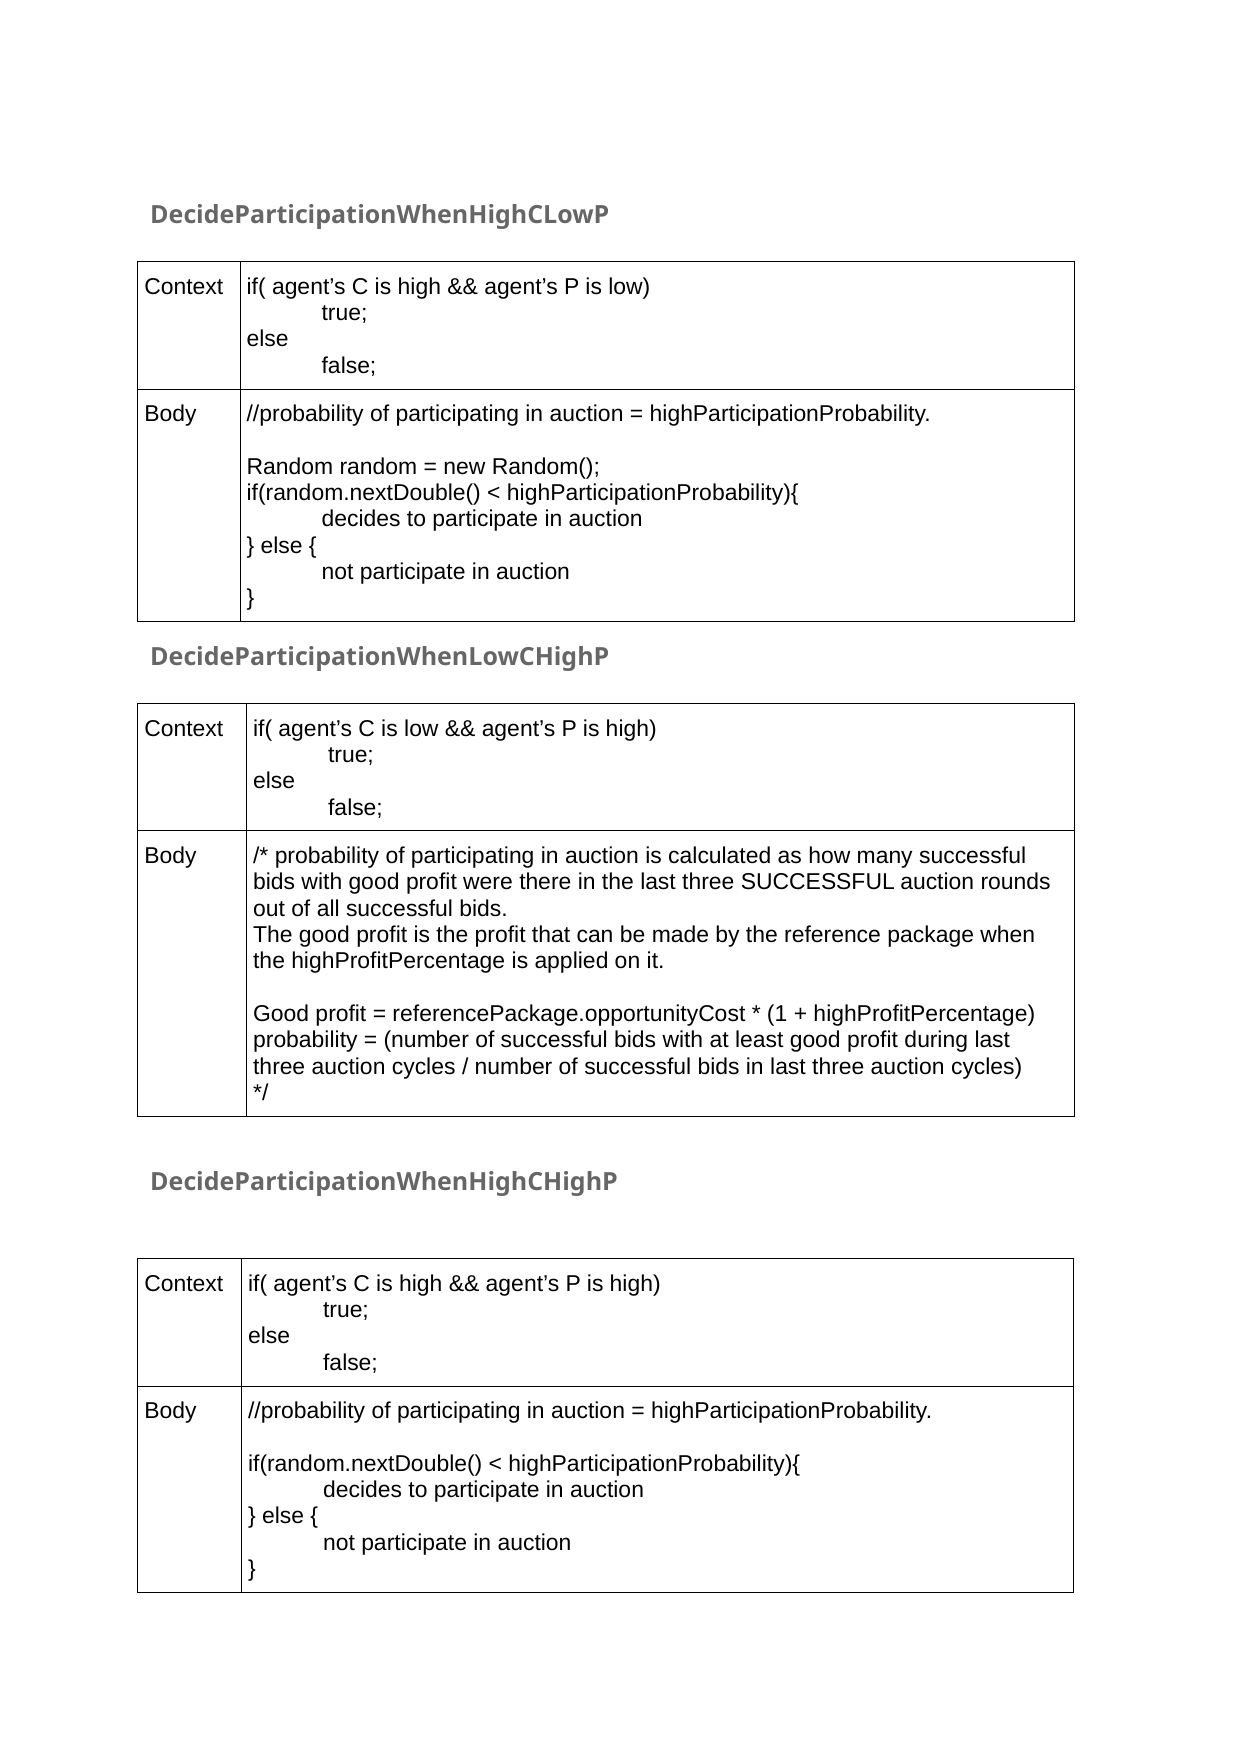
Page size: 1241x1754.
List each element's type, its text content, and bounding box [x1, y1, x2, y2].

table_header Context [138, 1259, 241, 1386]
table_header if( agent’s C is high && agent’s P is high) true; else false; [242, 1259, 1073, 1386]
table_cell //probability of participating in auction = highParticipationProbability. Random random = new Random(); if(random.nextDouble() < highParticipationProbability){ decides to participate in auction } else { not participate in auction } [241, 390, 1074, 621]
table_cell Body [138, 390, 240, 621]
table_header if( agent’s C is low && agent’s P is high) true; else false; [247, 704, 1074, 830]
subtitle DecideParticipationWhenHighCLowP [150, 197, 1090, 231]
table_cell Body [138, 831, 246, 1116]
table_header Context [138, 704, 246, 830]
table_header Context [138, 262, 240, 388]
subtitle DecideParticipationWhenLowCHighP [150, 639, 1090, 673]
table_cell //probability of participating in auction = highParticipationProbability. if(random.nextDouble() < highParticipationProbability){ decides to participate in auction } else { not participate in auction } [242, 1387, 1073, 1592]
subtitle DecideParticipationWhenHighCHighP [150, 1164, 1090, 1198]
table_cell /* probability of participating in auction is calculated as how many successful bids with good profit were there in the last three SUCCESSFUL auction rounds out of all successful bids. The good profit is the profit that can be made by the reference package when the highProfitPercentage is applied on it. Good profit = referencePackage.opportunityCost * (1 + highProfitPercentage) probability = (number of successful bids with at least good profit during last three auction cycles / number of successful bids in last three auction cycles) */ [247, 831, 1074, 1116]
table_cell Body [138, 1387, 241, 1592]
table_header if( agent’s C is high && agent’s P is low) true; else false; [241, 262, 1074, 388]
